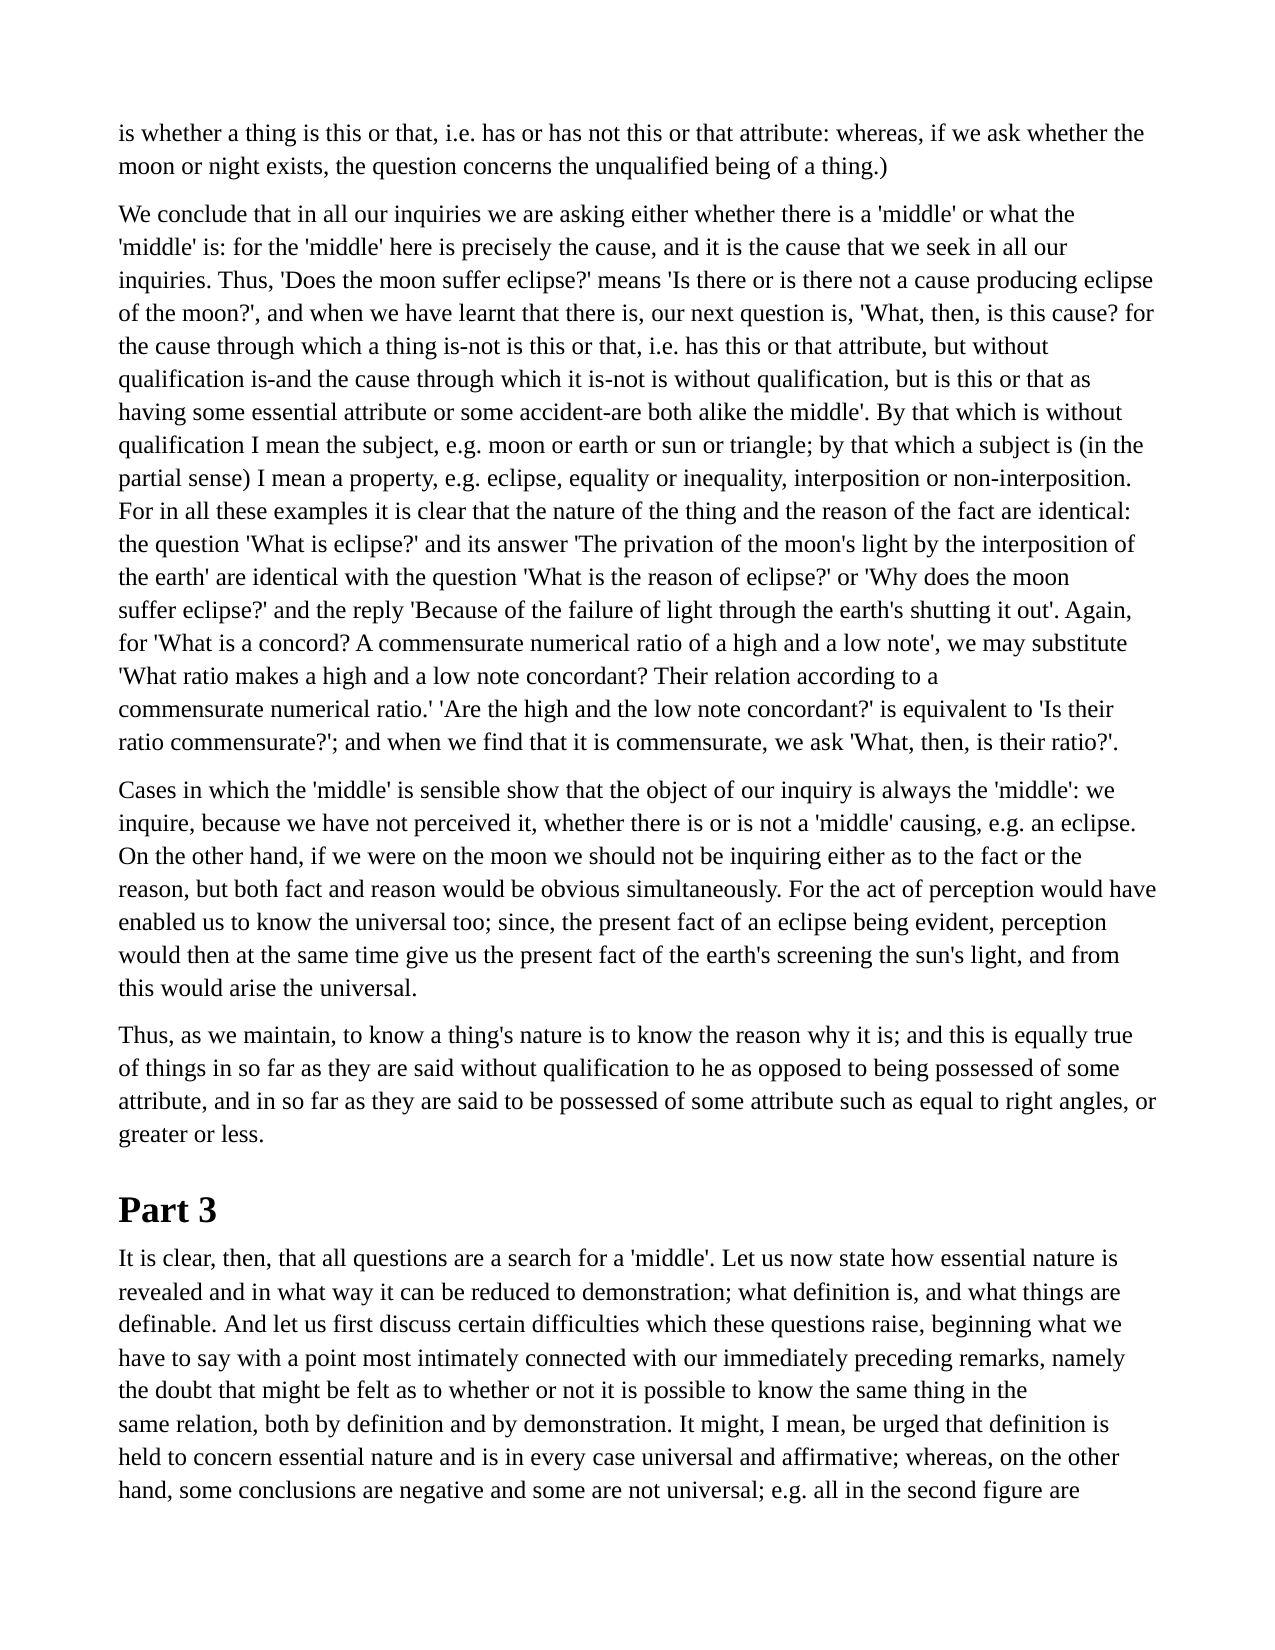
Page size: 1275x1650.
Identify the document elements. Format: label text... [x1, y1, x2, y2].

subtitle Part 3 [118, 1188, 1157, 1231]
text Thus, as we maintain, to know a thing's nature is to know the reason why it is; and this is equally true of things in so far as they are said without qualification to he as opposed to being possessed of some attribute, and in so far as they are said to be possessed of some attribute such as equal to right angles, or greater or less. [118, 1020, 1157, 1148]
text It is clear, then, that all questions are a search for a 'middle'. Let us now state how essential nature is revealed and in what way it can be reduced to demonstration; what definition is, and what things are definable. And let us first discuss certain difficulties which these questions raise, beginning what we have to say with a point most intimately connected with our immediately preceding remarks, namely the doubt that might be felt as to whether or not it is possible to know the same thing in the same relation, both by definition and by demonstration. It might, I mean, be urged that definition is held to concern essential nature and is in every case universal and affirmative; whereas, on the other hand, some conclusions are negative and some are not universal; e.g. all in the second figure are [118, 1243, 1157, 1503]
text We conclude that in all our inquiries we are asking either whether there is a 'middle' or what the 'middle' is: for the 'middle' here is precisely the cause, and it is the cause that we seek in all our inquiries. Thus, 'Does the moon suffer eclipse?' means 'Is there or is there not a cause producing eclipse of the moon?', and when we have learnt that there is, our next question is, 'What, then, is this cause? for the cause through which a thing is-not is this or that, i.e. has this or that attribute, but without qualification is-and the cause through which it is-not is without qualification, but is this or that as having some essential attribute or some accident-are both alike the middle'. By that which is without qualification I mean the subject, e.g. moon or earth or sun or triangle; by that which a subject is (in the partial sense) I mean a property, e.g. eclipse, equality or inequality, interposition or non-interposition. For in all these examples it is clear that the nature of the thing and the reason of the fact are identical: the question 'What is eclipse?' and its answer 'The privation of the moon's light by the interposition of the earth' are identical with the question 'What is the reason of eclipse?' or 'Why does the moon suffer eclipse?' and the reply 'Because of the failure of light through the earth's shutting it out'. Again, for 'What is a concord? A commensurate numerical ratio of a high and a low note', we may substitute 'What ratio makes a high and a low note concordant? Their relation according to a commensurate numerical ratio.' 'Are the high and the low note concordant?' is equivalent to 'Is their ratio commensurate?'; and when we find that it is commensurate, we ask 'What, then, is their ratio?'. [118, 199, 1157, 756]
text is whether a thing is this or that, i.e. has or has not this or that attribute: whereas, if we ask whether the moon or night exists, the question concerns the unqualified being of a thing.) [118, 118, 1157, 180]
text Cases in which the 'middle' is sensible show that the object of our inquiry is always the 'middle': we inquire, because we have not perceived it, whether there is or is not a 'middle' causing, e.g. an eclipse. On the other hand, if we were on the moon we should not be inquiring either as to the fact or the reason, but both fact and reason would be obvious simultaneously. For the act of perception would have enabled us to know the universal too; since, the present fact of an eclipse being evident, perception would then at the same time give us the present fact of the earth's screening the sun's light, and from this would arise the universal. [118, 775, 1157, 1002]
